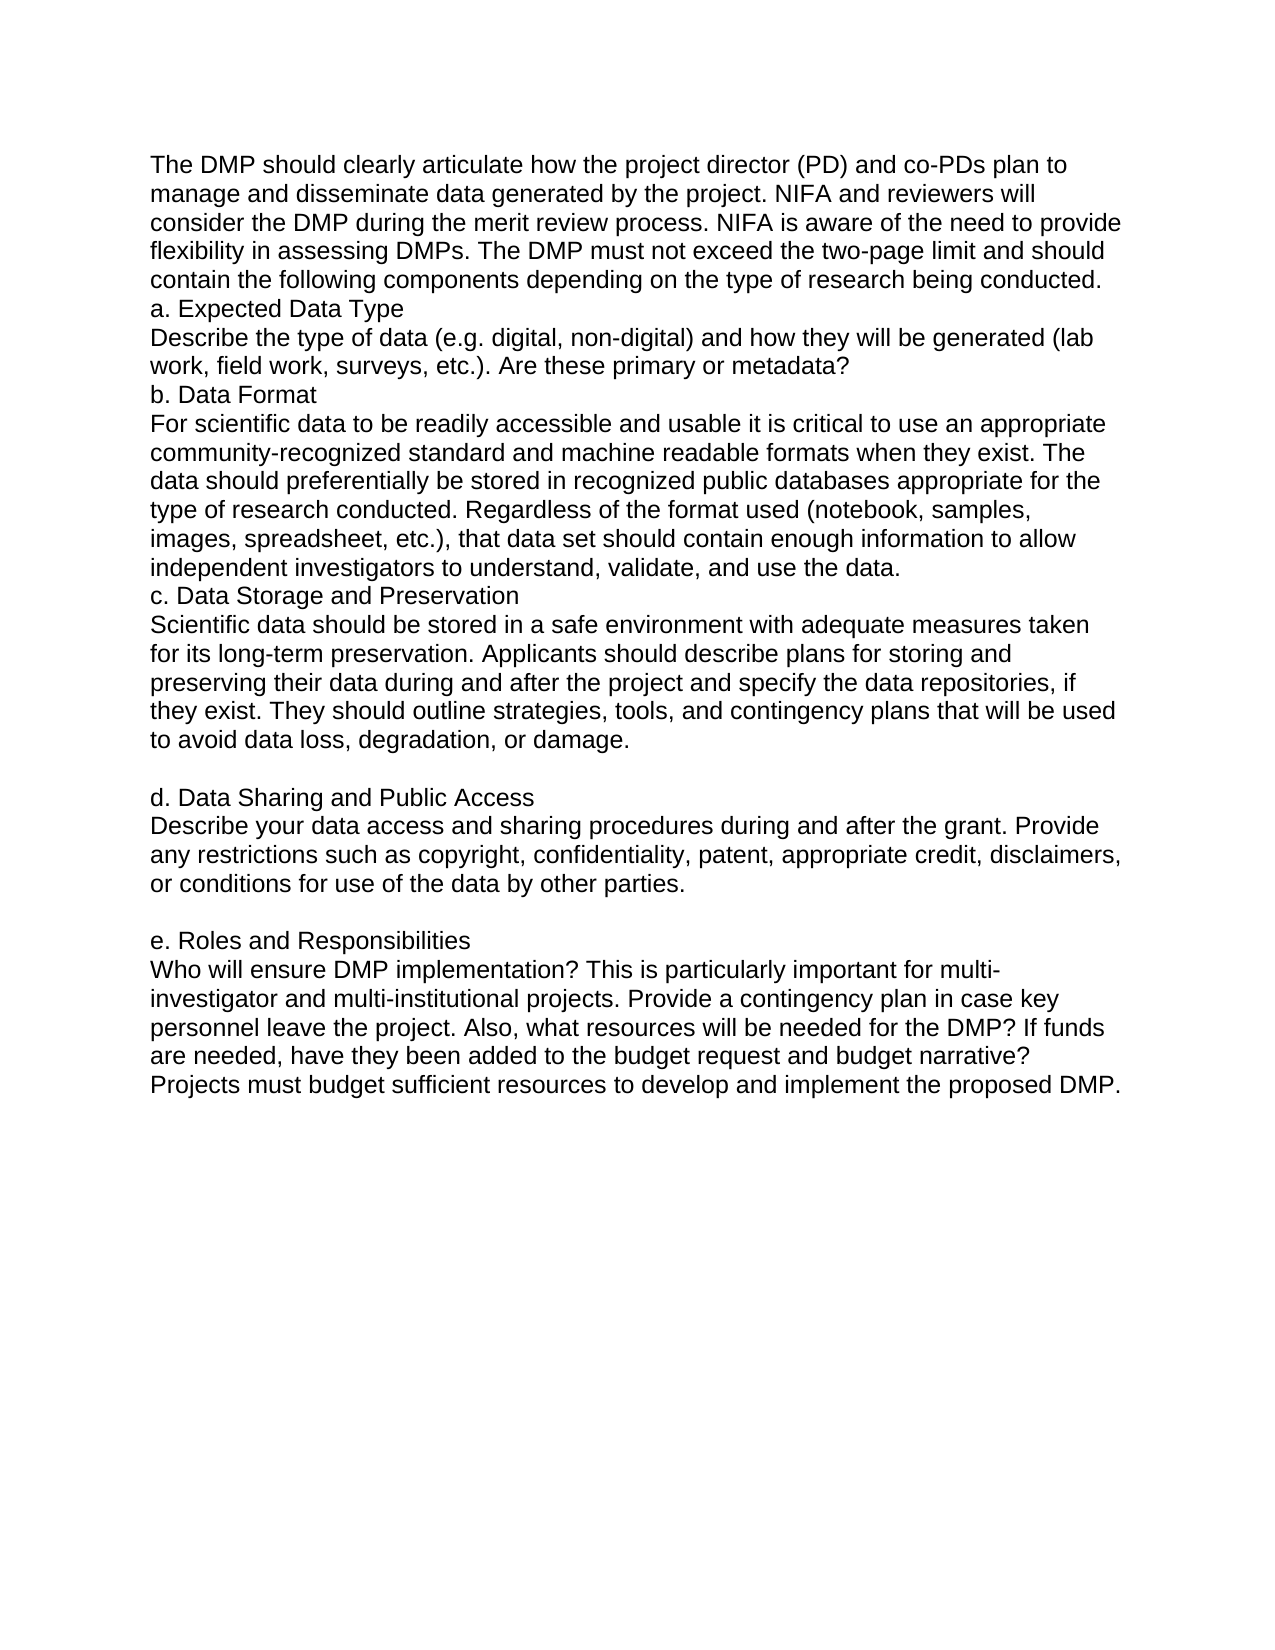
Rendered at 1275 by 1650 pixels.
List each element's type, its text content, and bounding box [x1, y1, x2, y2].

text For scientific data to be readily accessible and usable it is critical to use an appropriate community-recognized standard and machine readable formats when they exist. The data should preferentially be stored in recognized public databases appropriate for the type of research conducted. Regardless of the format used (notebook, samples, images, spreadsheet, etc.), that data set should contain enough information to allow independent investigators to understand, validate, and use the data. [150, 409, 1125, 581]
text The DMP should clearly articulate how the project director (PD) and co-PDs plan to manage and disseminate data generated by the project. NIFA and reviewers will consider the DMP during the merit review process. NIFA is aware of the need to provide flexibility in assessing DMPs. The DMP must not exceed the two-page limit and should contain the following components depending on the type of research being conducted. [150, 150, 1125, 294]
text d. Data Sharing and Public Access [150, 782, 1125, 811]
text e. Roles and Responsibilities [150, 926, 1125, 955]
text Scientific data should be stored in a safe environment with adequate measures taken for its long-term preservation. Applicants should describe plans for storing and preserving their data during and after the project and specify the data repositories, if they exist. They should outline strategies, tools, and contingency plans that will be used to avoid data loss, degradation, or damage. [150, 610, 1125, 754]
text Describe your data access and sharing procedures during and after the grant. Provide any restrictions such as copyright, confidentiality, patent, appropriate credit, disclaimers, or conditions for use of the data by other parties. [150, 811, 1125, 897]
text a. Expected Data Type [150, 294, 1125, 322]
text c. Data Storage and Preservation [150, 581, 1125, 610]
text Describe the type of data (e.g. digital, non-digital) and how they will be generated (lab work, field work, surveys, etc.). Are these primary or metadata? [150, 322, 1125, 380]
text Who will ensure DMP implementation? This is particularly important for multi-investigator and multi-institutional projects. Provide a contingency plan in case key personnel leave the project. Also, what resources will be needed for the DMP? If funds are needed, have they been added to the budget request and budget narrative? Projects must budget sufficient resources to develop and implement the proposed DMP. [150, 955, 1125, 1099]
text b. Data Format [150, 380, 1125, 409]
